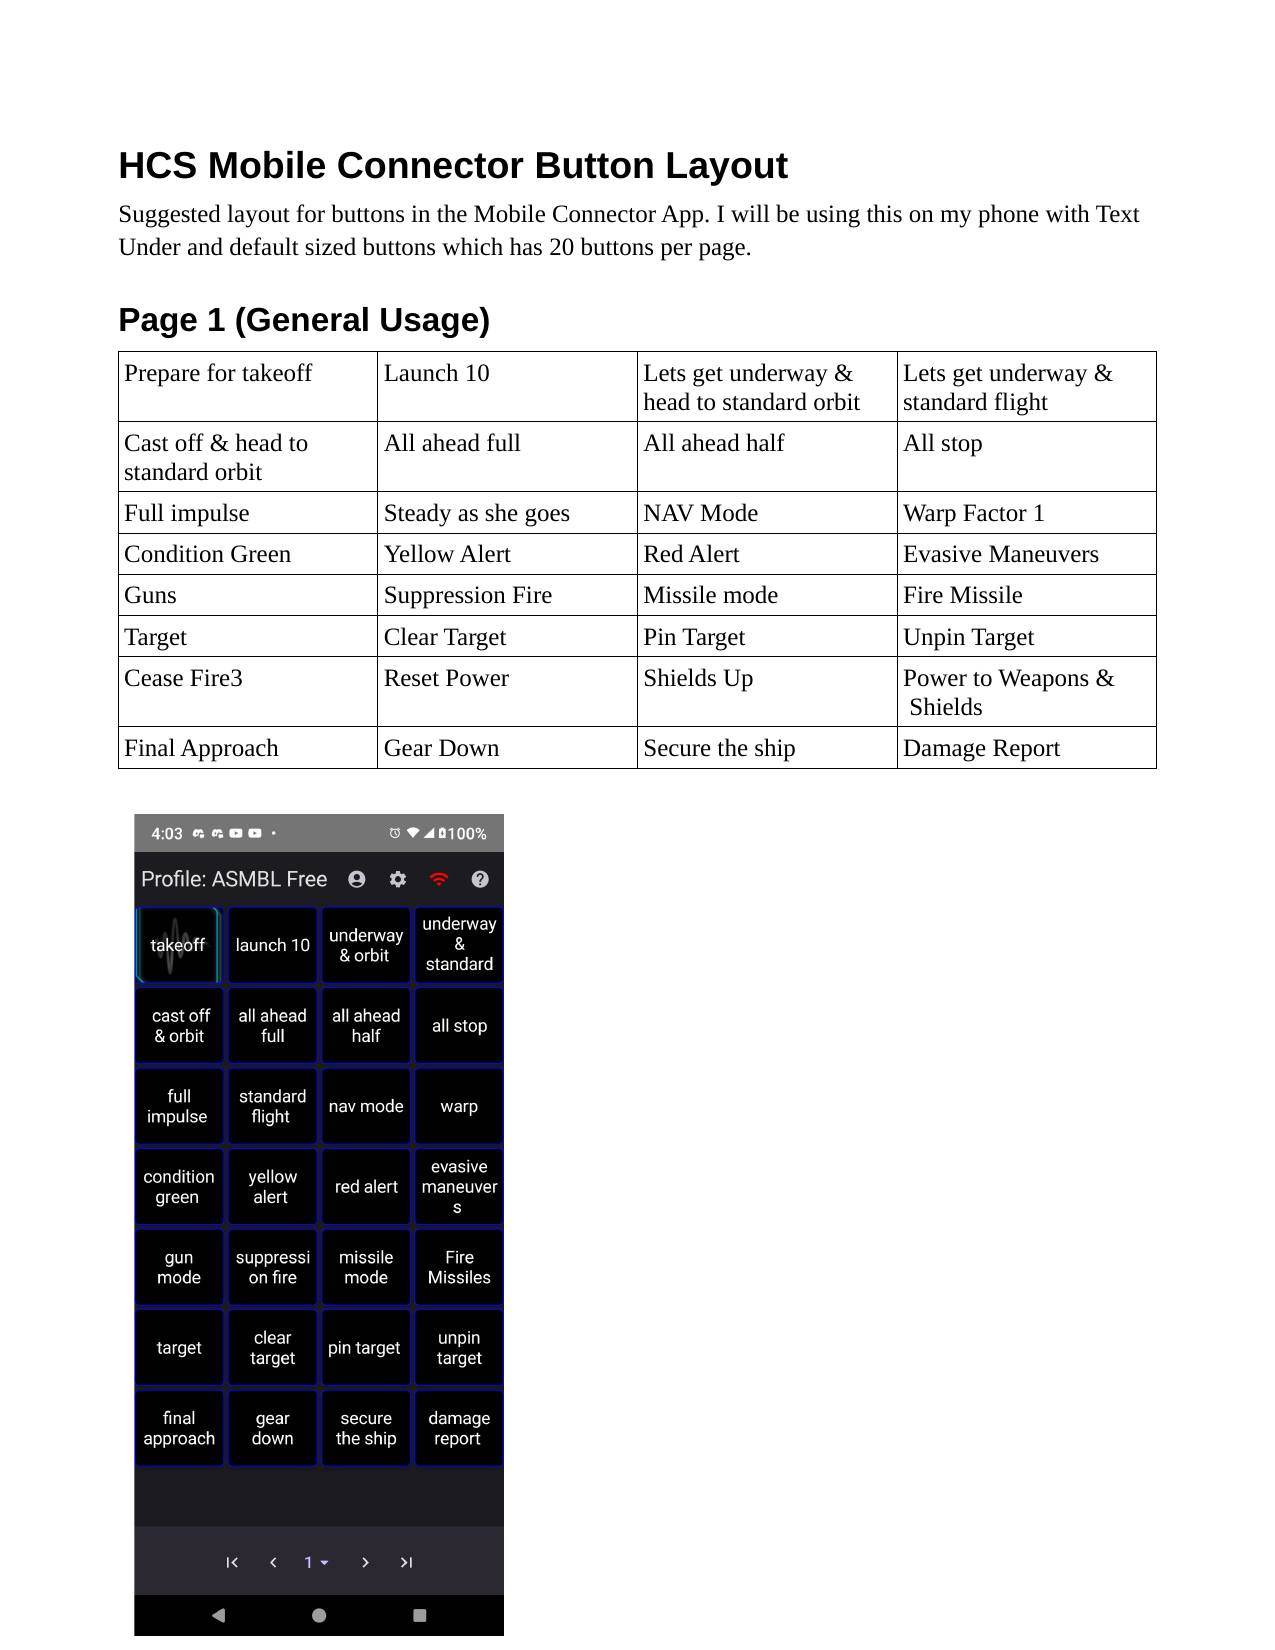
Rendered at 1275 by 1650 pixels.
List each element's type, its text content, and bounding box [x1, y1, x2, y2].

table_cell Missile mode [638, 575, 897, 615]
picture [134, 814, 504, 1636]
subtitle Page 1 (General Usage) [118, 300, 1157, 339]
table_cell Final Approach [119, 727, 377, 767]
table_cell Damage Report [898, 727, 1156, 767]
table_cell All stop [898, 422, 1156, 491]
table_cell Secure the ship [638, 727, 897, 767]
table_cell Guns [119, 575, 377, 615]
table_cell Shields Up [638, 657, 897, 726]
text Suggested layout for buttons in the Mobile Connector App. I will be using this on my phone with Text Under and default sized buttons which has 20 buttons per page. [118, 199, 1157, 261]
table_header Launch 10 [378, 352, 637, 421]
table_cell Warp Factor 1 [898, 492, 1156, 532]
table_cell Power to Weapons & Shields [898, 657, 1156, 726]
table_cell Yellow Alert [378, 534, 637, 574]
table_cell Pin Target [638, 616, 897, 656]
table_cell Red Alert [638, 534, 897, 574]
table_cell Steady as she goes [378, 492, 637, 532]
table_cell Gear Down [378, 727, 637, 767]
table_cell Evasive Maneuvers [898, 534, 1156, 574]
table_cell All ahead full [378, 422, 637, 491]
table_cell Cast off & head to standard orbit [119, 422, 377, 491]
table_cell Target [119, 616, 377, 656]
table_cell NAV Mode [638, 492, 897, 532]
table_cell Full impulse [119, 492, 377, 532]
table_cell Cease Fire3 [119, 657, 377, 726]
table_cell Suppression Fire [378, 575, 637, 615]
table_cell Clear Target [378, 616, 637, 656]
table_cell All ahead half [638, 422, 897, 491]
table_header Lets get underway & standard flight [898, 352, 1156, 421]
table_cell Unpin Target [898, 616, 1156, 656]
table_cell Fire Missile [898, 575, 1156, 615]
table_header Lets get underway & head to standard orbit [638, 352, 897, 421]
table_cell Condition Green [119, 534, 377, 574]
subtitle HCS Mobile Connector Button Layout [118, 143, 1157, 186]
table_cell Reset Power [378, 657, 637, 726]
table_header Prepare for takeoff [119, 352, 377, 421]
